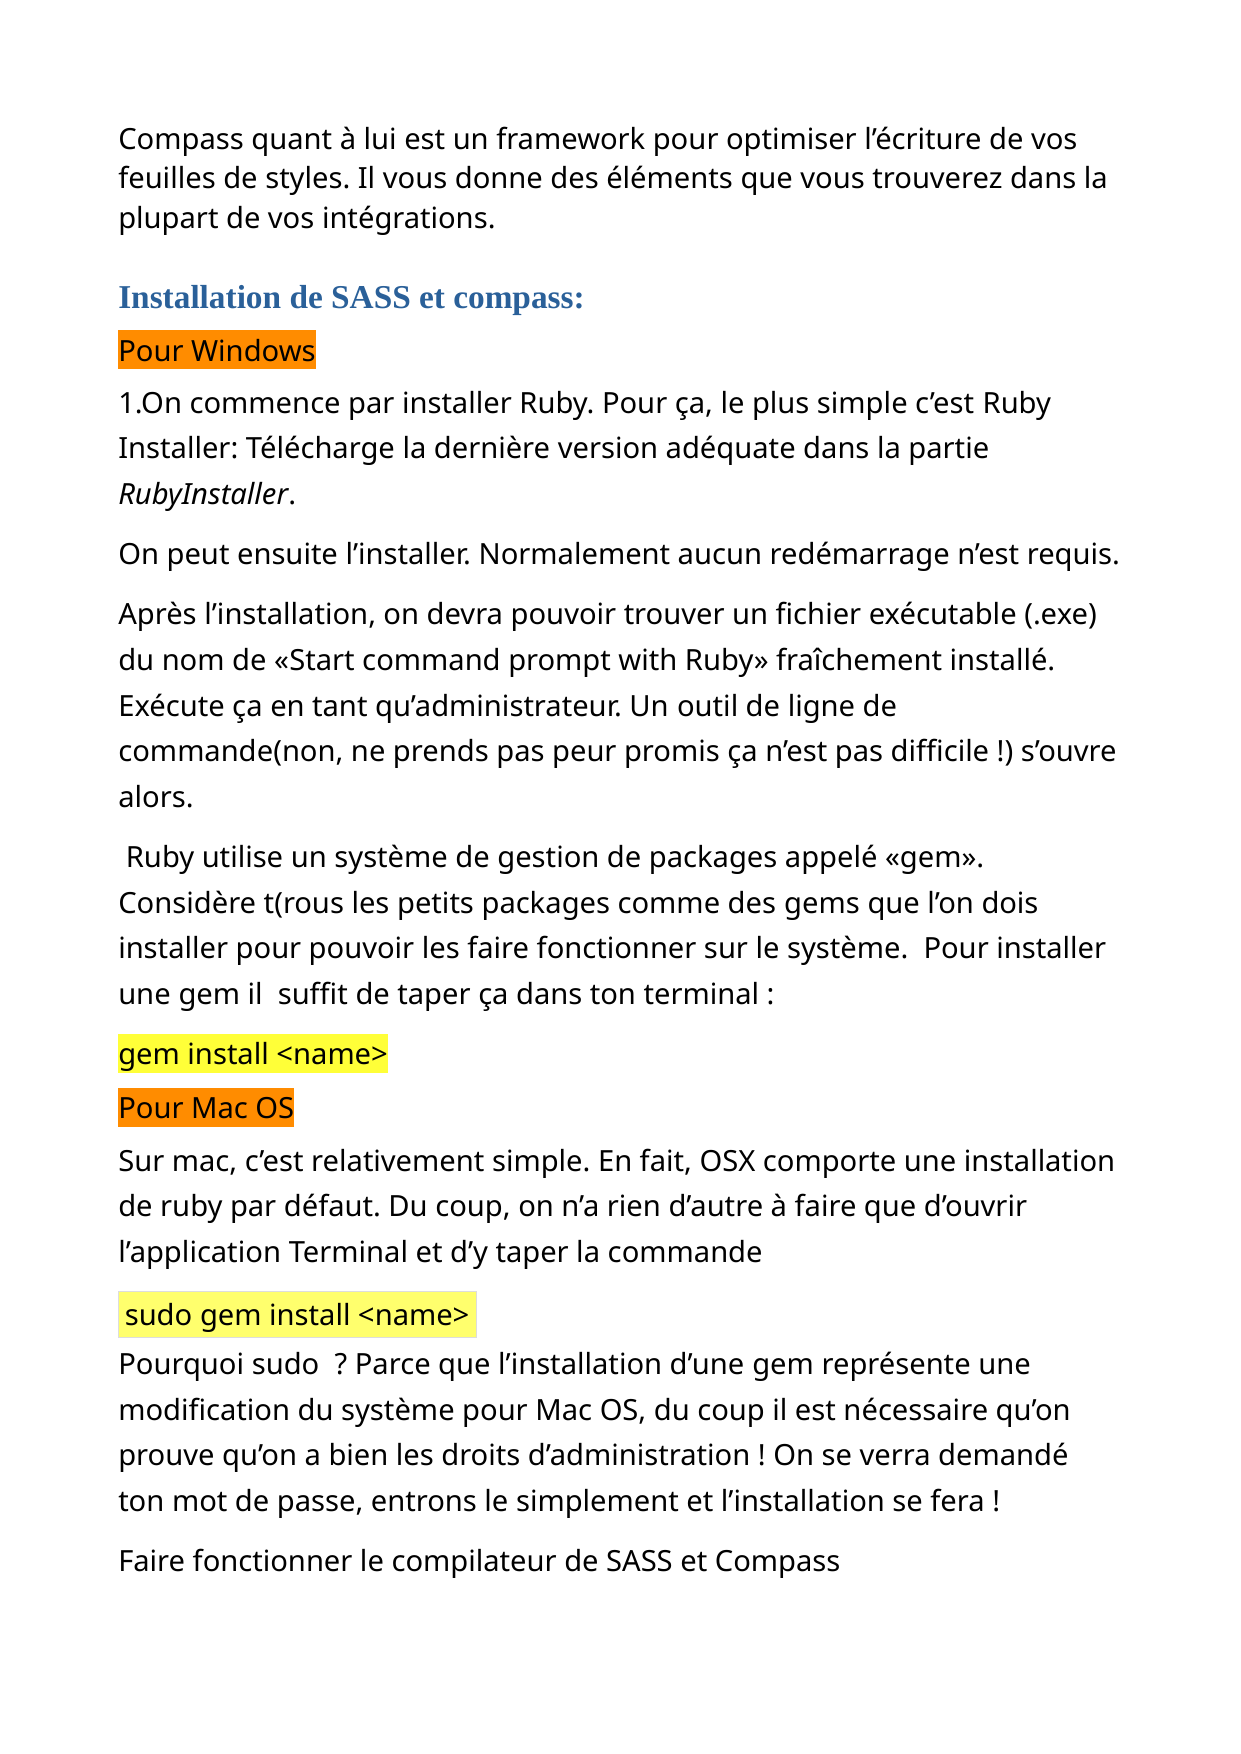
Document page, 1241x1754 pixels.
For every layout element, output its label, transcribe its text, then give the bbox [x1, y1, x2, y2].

text Installation de SASS et compass: [118, 277, 1122, 315]
text gem install <name> [118, 1033, 1122, 1073]
text Après l’installation, on devra pouvoir trouver un fichier exécutable (.exe) du nom de «Start command prompt with Ruby» fraîchement installé. Exécute ça en tant qu’administrateur. Un outil de ligne de commande(non, ne prends pas peur promis ça n’est pas difficile !) s’ouvre alors. [118, 594, 1122, 816]
text 1.On commence par installer Ruby. Pour ça, le plus simple c’est Ruby Installer: Télécharge la dernière version adéquate dans la partie RubyInstaller. [118, 382, 1122, 513]
text Sur mac, c’est relativement simple. En fait, OSX comporte une installation de ruby par défaut. Du coup, on n’a rien d’autre à faire que d’ouvrir l’application Terminal et d’y taper la commande [118, 1140, 1122, 1271]
subtitle Pour Windows [118, 330, 1122, 369]
text On peut ensuite l’installer. Normalement aucun redémarrage n’est requis. [118, 533, 1122, 573]
text Ruby utilise un système de gestion de packages appelé «gem». Considère t(rous les petits packages comme des gems que l’on dois installer pour pouvoir les faire fonctionner sur le système. Pour installer une gem il suffit de taper ça dans ton terminal : [118, 836, 1122, 1013]
subtitle Pour Mac OS [118, 1088, 1122, 1127]
list Faire fonctionner le compilateur de SASS et Compass [118, 1541, 1122, 1580]
text sudo gem install <name> Pourquoi sudo ? Parce que l’installation d’une gem représente une modification du système pour Mac OS, du coup il est nécessaire qu’on prouve qu’on a bien les droits d’administration ! On se verra demandé ton mot de passe, entrons le simplement et l’installation se fera ! [118, 1291, 1122, 1520]
text Compass quant à lui est un framework pour optimiser l’écriture de vos feuilles de styles. Il vous donne des éléments que vous trouverez dans la plupart de vos intégrations. [118, 118, 1122, 237]
